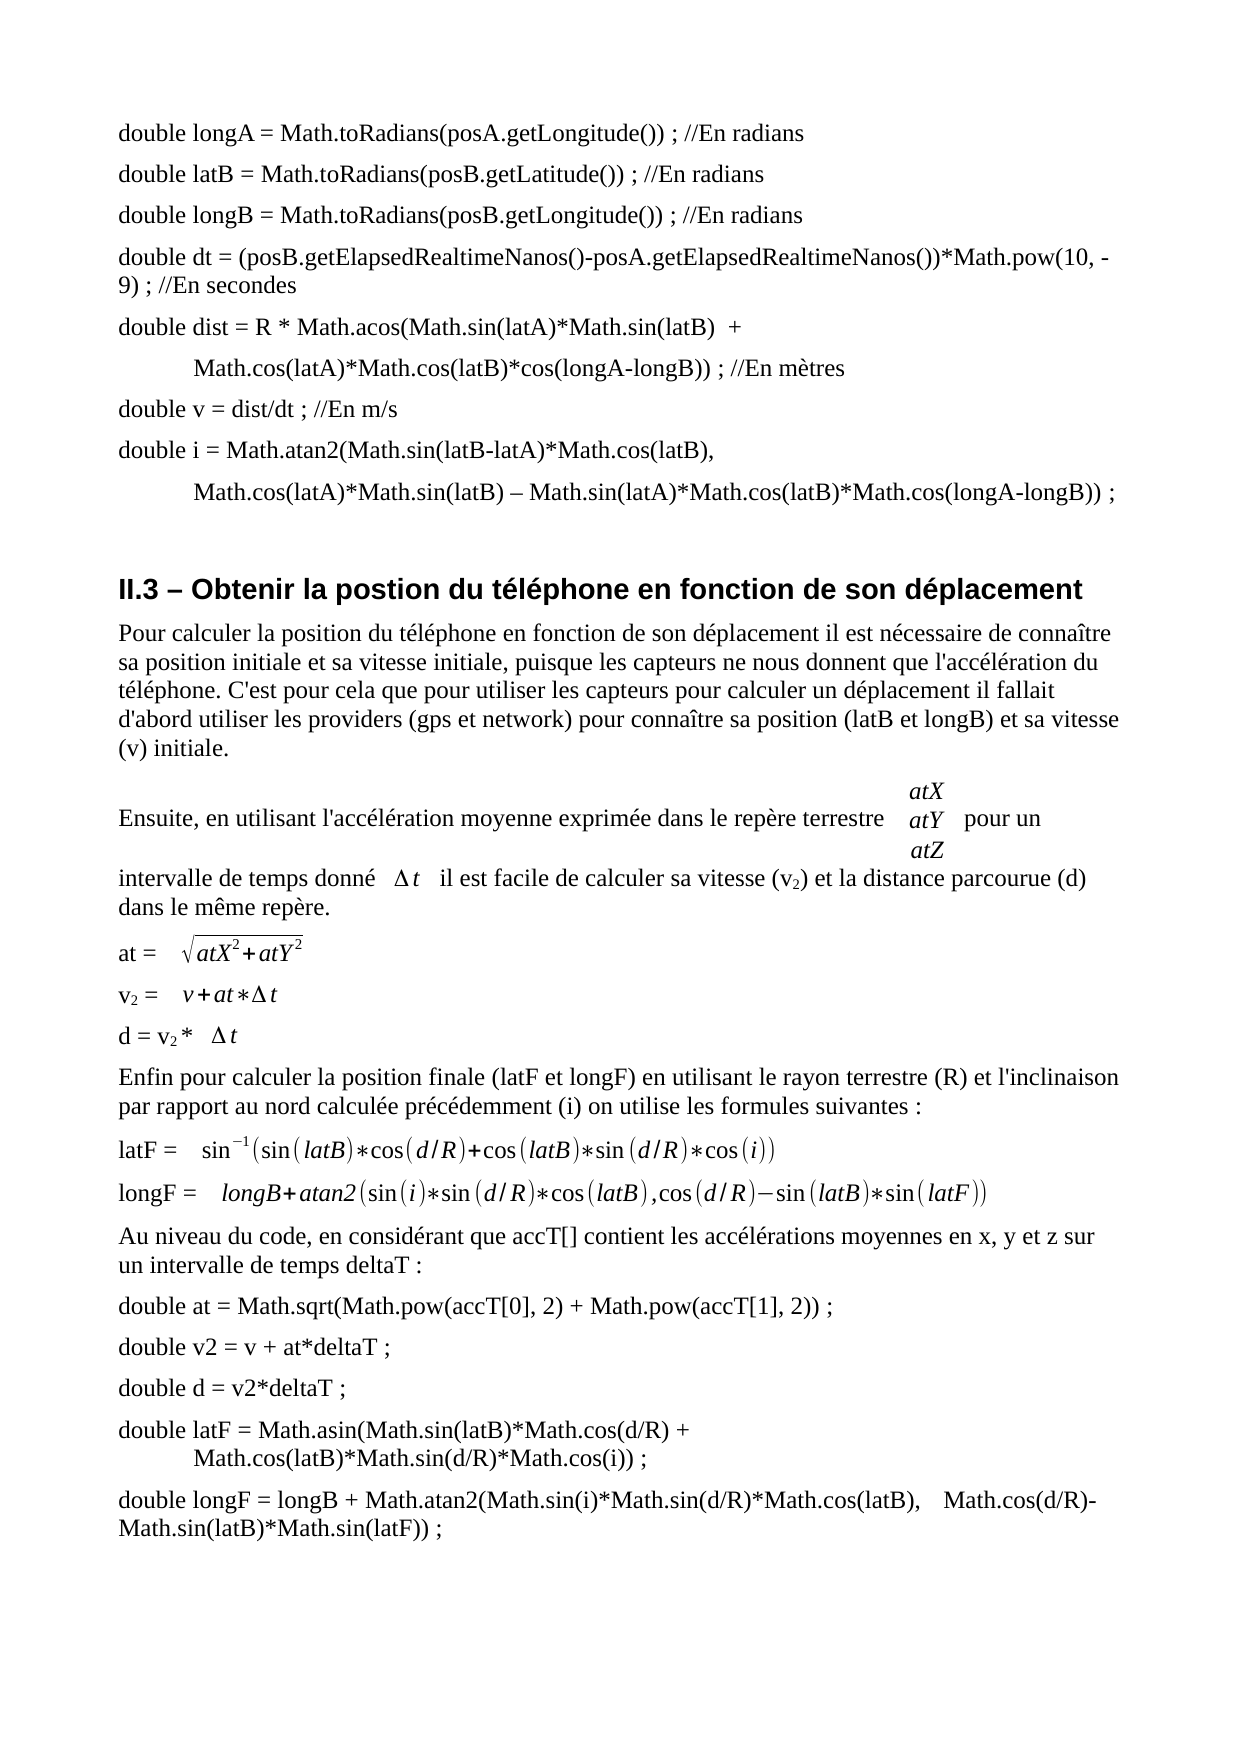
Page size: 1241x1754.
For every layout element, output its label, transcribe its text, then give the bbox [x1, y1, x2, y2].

text at = [118, 933, 1122, 967]
text Enfin pour calculer la position finale (latF et longF) en utilisant le rayon terrestre (R) et l'inclinaison par rapport au nord calculée précédemment (i) on utilise les formules suivantes : [118, 1062, 1122, 1120]
subtitle II.3 – Obtenir la postion du téléphone en fonction de son déplacement [118, 572, 1122, 605]
text double latB = Math.toRadians(posB.getLatitude()) ; //En radians [118, 159, 1122, 188]
text double at = Math.sqrt(Math.pow(accT[0], 2) + Math.pow(accT[1], 2)) ; [118, 1291, 1122, 1320]
text Math.cos(latA)*Math.cos(latB)*cos(longA-longB)) ; //En mètres [118, 353, 1122, 382]
text double dt = (posB.getElapsedRealtimeNanos()-posA.getElapsedRealtimeNanos())*Math.pow(10, -9) ; //En secondes [118, 242, 1122, 299]
text latF = [118, 1132, 1122, 1165]
text double dist = R * Math.acos(Math.sin(latA)*Math.sin(latB) + [118, 312, 1122, 341]
text double longF = longB + Math.atan2(Math.sin(i)*Math.sin(d/R)*Math.cos(latB), Math.cos(d/R)-Math.sin(latB)*Math.sin(latF)) ; [118, 1485, 1122, 1542]
text Au niveau du code, en considérant que accT[] contient les accélérations moyennes en x, y et z sur un intervalle de temps deltaT : [118, 1221, 1122, 1278]
text double v = dist/dt ; //En m/s [118, 394, 1122, 423]
text double longA = Math.toRadians(posA.getLongitude()) ; //En radians [118, 118, 1122, 147]
text double d = v2*deltaT ; [118, 1373, 1122, 1402]
text v2 = [118, 980, 1122, 1008]
text Math.cos(latA)*Math.sin(latB) – Math.sin(latA)*Math.cos(latB)*Math.cos(longA-longB)) ; [118, 477, 1122, 506]
text double v2 = v + at*deltaT ; [118, 1332, 1122, 1361]
text d = v2 * [118, 1021, 1122, 1050]
text double i = Math.atan2(Math.sin(latB-latA)*Math.cos(latB), [118, 436, 1122, 464]
text double latF = Math.asin(Math.sin(latB)*Math.cos(d/R) + Math.cos(latB)*Math.sin(d/R)*Math.cos(i)) ; [118, 1415, 1122, 1472]
text double longB = Math.toRadians(posB.getLongitude()) ; //En radians [118, 201, 1122, 229]
text Pour calculer la position du téléphone en fonction de son déplacement il est nécessaire de connaître sa position initiale et sa vitesse initiale, puisque les capteurs ne nous donnent que l'accélération du téléphone. C'est pour cela que pour utiliser les capteurs pour calculer un déplacement il fallait d'abord utiliser les providers (gps et network) pour connaître sa position (latB et longB) et sa vitesse (v) initiale. [118, 618, 1122, 762]
text Ensuite, en utilisant l'accélération moyenne exprimée dans le repère terrestre pour un intervalle de temps donnéil est facile de calculer sa vitesse (v2) et la distance parcourue (d) dans le même repère. [118, 774, 1122, 921]
text longF = [118, 1178, 1122, 1208]
